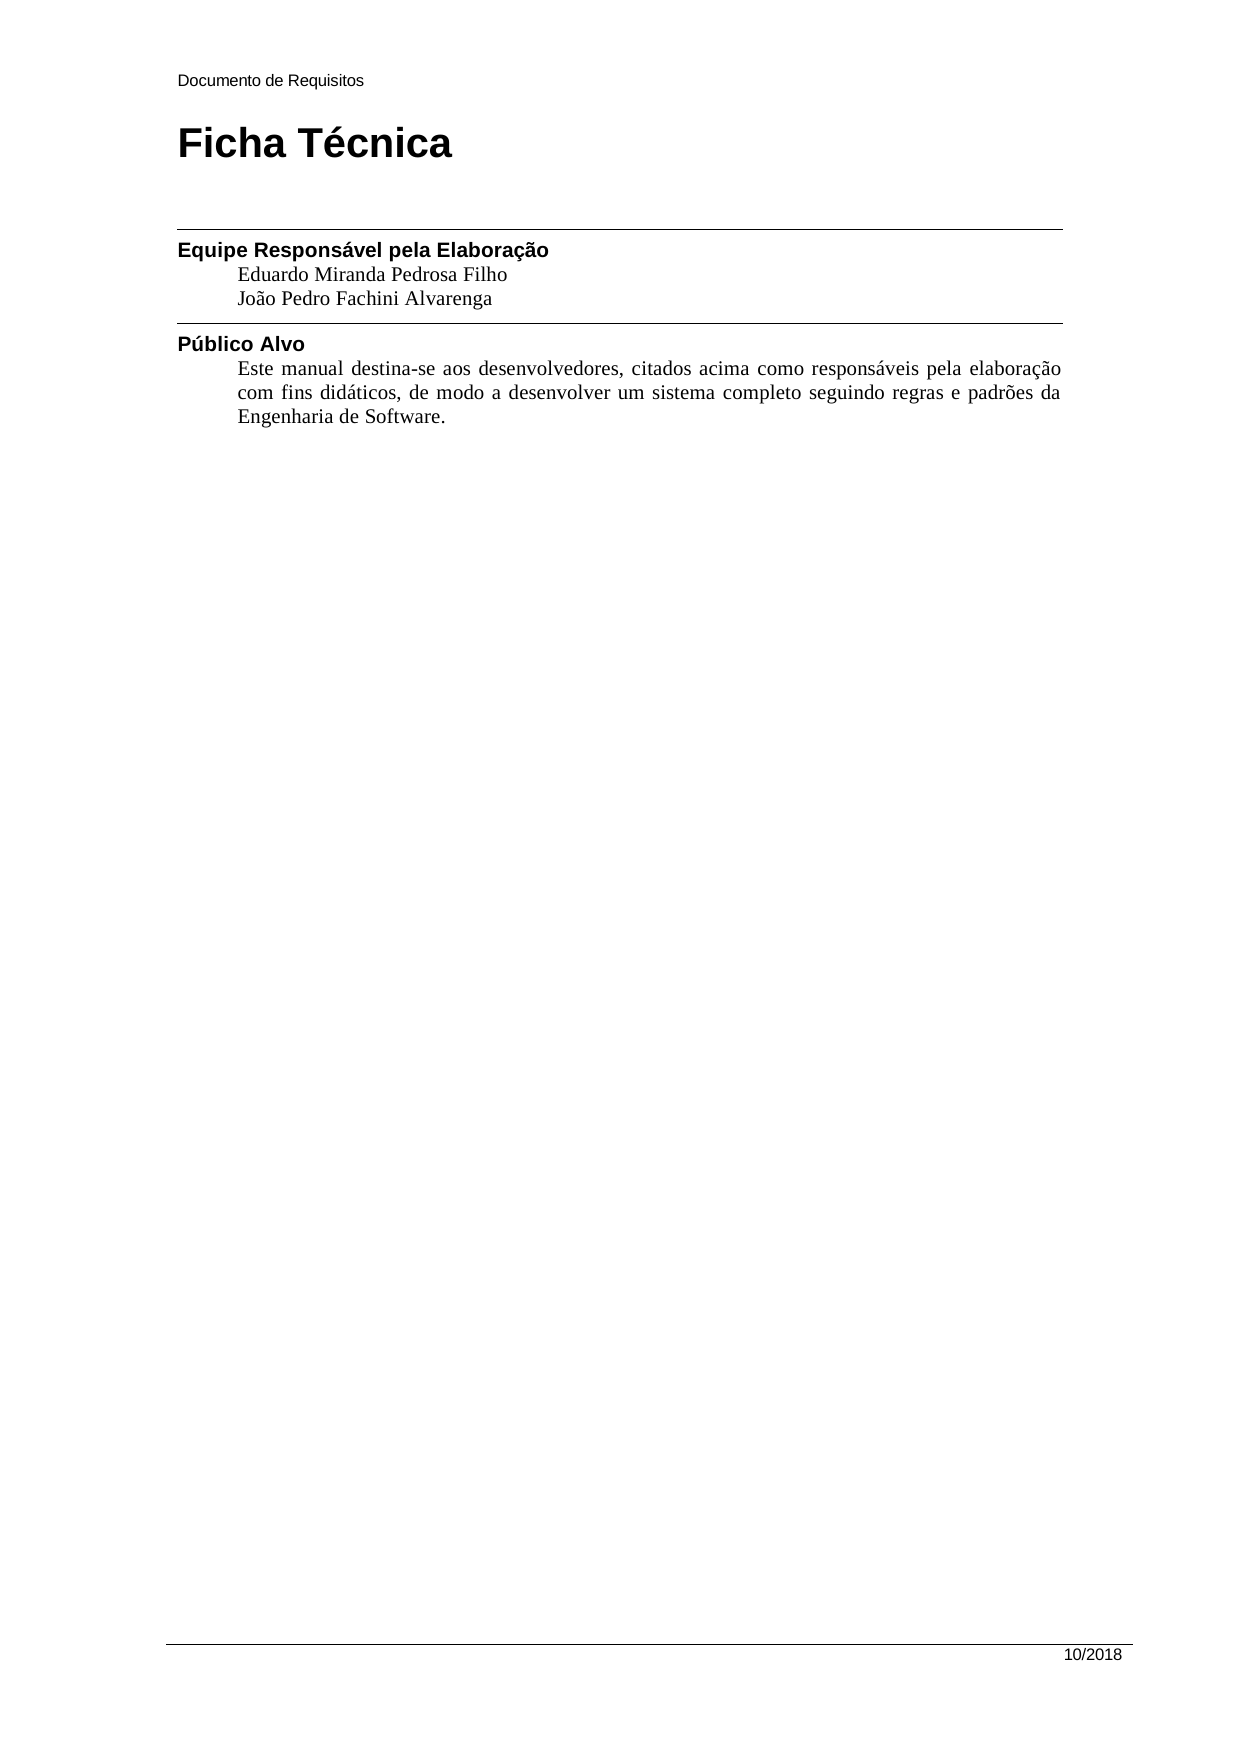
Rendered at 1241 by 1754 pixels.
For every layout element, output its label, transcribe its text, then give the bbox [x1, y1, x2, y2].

text Público Alvo [177, 324, 1063, 356]
text Ficha Técnica [177, 118, 1063, 166]
text Eduardo Miranda Pedrosa Filho [237, 262, 1063, 286]
text Este manual destina-se aos desenvolvedores, citados acima como responsáveis pela elaboração com fins didáticos, de modo a desenvolver um sistema completo seguindo regras e padrões da Engenharia de Software. [237, 356, 1063, 428]
text João Pedro Fachini Alvarenga [237, 286, 1063, 310]
text Equipe Responsável pela Elaboração [177, 230, 1063, 262]
